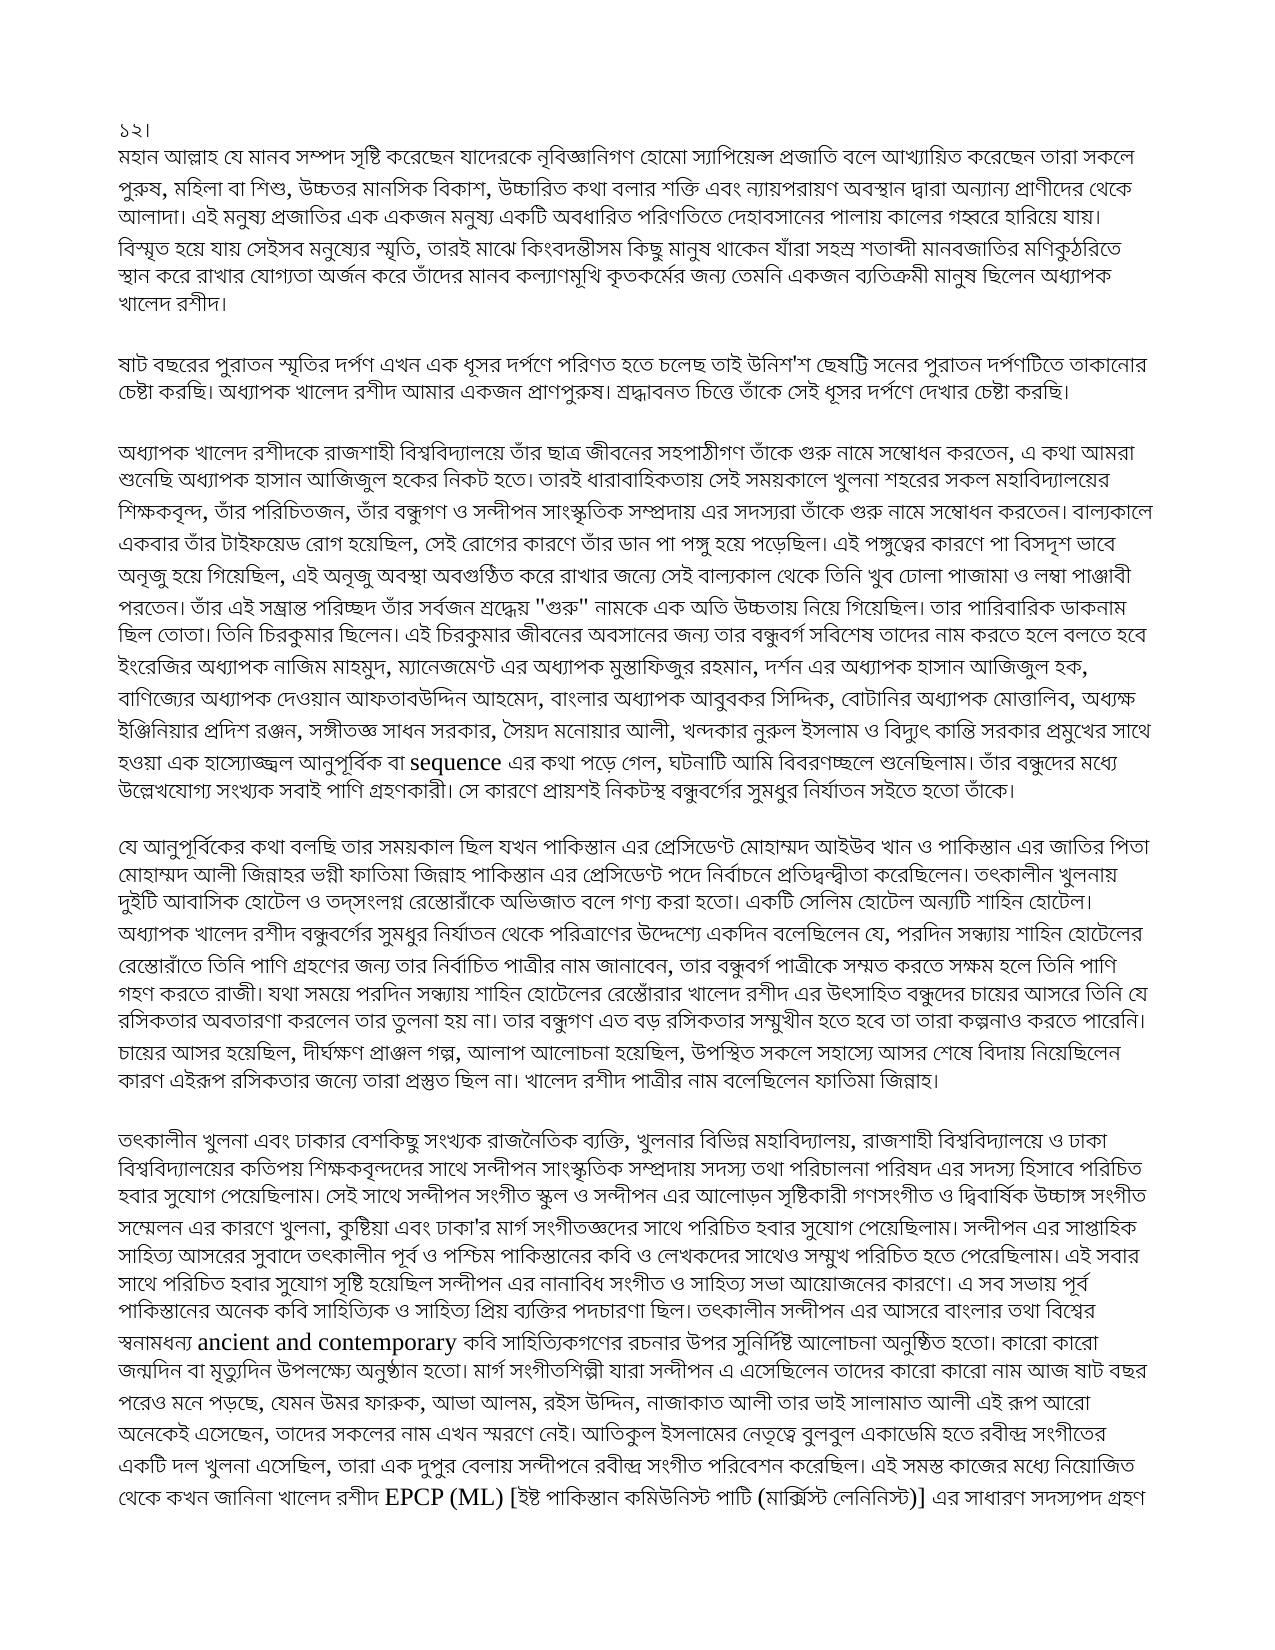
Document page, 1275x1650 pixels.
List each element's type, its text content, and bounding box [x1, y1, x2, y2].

text ষাট বছরের পুরাতন স্মৃতির দর্পণ এখন এক ধূসর দর্পণে পরিণত হতে চলেছ তাই উনিশ'শ ছেষট্টি সনের পুরাতন দর্পণটিতে তাকানোর চেষ্টা করছি। অধ্যাপক খালেদ রশীদ আমার একজন প্রাণপুরুষ। শ্রদ্ধাবনত চিত্তে তাঁকে সেই ধূসর দর্পণে দেখার চেষ্টা করছি। [118, 349, 1157, 408]
text অধ্যাপক খালেদ রশীদকে রাজশাহী বিশ্ববিদ্যালয়ে তাঁর ছাত্র জীবনের সহপাঠীগণ তাঁকে গুরু নামে সম্বোধন করতেন, এ কথা আমরা শুনেছি অধ্যাপক হাসান আজিজুল হকের নিকট হতে। তারই ধারাবাহিকতায় সেই সময়কালে খুলনা শহরের সকল মহাবিদ্যালয়ের শিক্ষকবৃন্দ, তাঁর পরিচিতজন, তাঁর বন্ধুগণ ও সন্দীপন সাংস্কৃতিক সম্প্রদায় এর সদস্যরা তাঁকে গুরু নামে সম্বোধন করতেন। বাল্যকালে একবার তাঁর টাইফয়েড রোগ হয়েছিল, সেই রোগের কারণে তাঁর ডান পা পঙ্গু হয়ে পড়েছিল। এই পঙ্গুত্বের কারণে পা বিসদৃশ ভাবে অনৃজু হয়ে গিয়েছিল, এই অনৃজু অবস্থা অবগুণ্ঠিত করে রাখার জন্যে সেই বাল্যকাল থেকে তিনি খুব ঢোলা পাজামা ও লম্বা পাঞ্জাবী পরতেন। তাঁর এই সম্ভ্রান্ত পরিচ্ছদ তাঁর সর্বজন শ্রদ্ধেয় "গুরু" নামকে এক অতি উচ্চতায় নিয়ে গিয়েছিল। তার পারিবারিক ডাকনাম ছিল তোতা। তিনি চিরকুমার ছিলেন। এই চিরকুমার জীবনের অবসানের জন্য তার বন্ধুবর্গ সবিশেষ তাদের নাম করতে হলে বলতে হবে ইংরেজির অধ্যাপক নাজিম মাহমুদ, ম্যানেজমেণ্ট এর অধ্যাপক মুস্তাফিজুর রহমান, দর্শন এর অধ্যাপক হাসান আজিজুল হক, বাণিজ্যের অধ্যাপক দেওয়ান আফতাবউদ্দিন আহমেদ, বাংলার অধ্যাপক আবুবকর সিদ্দিক, বোটানির অধ্যাপক মোত্তালিব, অধ্যক্ষ ইঞ্জিনিয়ার প্রদিশ রঞ্জন, সঙ্গীতজ্ঞ সাধন সরকার, সৈয়দ মনোয়ার আলী, খন্দকার নুরুল ইসলাম ও বিদ্যুৎ কান্তি সরকার প্রমুখের সাথে হওয়া এক হাস্যোজ্জ্বল আনুপূর্বিক বা sequence এর কথা পড়ে গেল, ঘটনাটি আমি বিবরণচ্ছলে শুনেছিলাম। তাঁর বন্ধুদের মধ্যে উল্লেখযোগ্য সংখ্যক সবাই পাণি গ্রহণকারী। সে কারণে প্রায়শই নিকটস্থ বন্ধুবর্গের সুমধুর নির্যাতন সইতে হতো তাঁকে। [118, 437, 1157, 807]
text ১২। [118, 118, 1157, 146]
text যে আনুপূর্বিকের কথা বলছি তার সময়কাল ছিল যখন পাকিস্তান এর প্রেসিডেণ্ট মোহাম্মদ আইউব খান ও পাকিস্তান এর জাতির পিতা মোহাম্মদ আলী জিন্নাহর ভগ্নী ফাতিমা জিন্নাহ পাকিস্তান এর প্রেসিডেণ্ট পদে নির্বাচনে প্রতিদ্বন্দ্বীতা করেছিলেন। তৎকালীন খুলনায় দুইটি আবাসিক হোটেল ও তদ্‌সংলগ্ন রেস্তোরাঁকে অভিজাত বলে গণ্য করা হতো। একটি সেলিম হোটেল অন্যটি শাহিন হোটেল। অধ্যাপক খালেদ রশীদ বন্ধুবর্গের সুমধুর নির্যাতন থেকে পরিত্রাণের উদ্দেশ্যে একদিন বলেছিলেন যে, পরদিন সন্ধ্যায় শাহিন হোটেলের রেস্তোরাঁতে তিনি পাণি গ্রহণের জন্য তার নির্বাচিত পাত্রীর নাম জানাবেন, তার বন্ধুবর্গ পাত্রীকে সম্মত করতে সক্ষম হলে তিনি পাণি গহণ করতে রাজী। যথা সময়ে পরদিন সন্ধ্যায় শাহিন হোটেলের রেস্তোঁরার খালেদ রশীদ এর উৎসাহিত বন্ধুদের চায়ের আসরে তিনি যে রসিকতার অবতারণা করলেন তার তুলনা হয় না। তার বন্ধুগণ এত বড় রসিকতার সম্মুখীন হতে হবে তা তারা কল্পনাও করতে পারেনি। চায়ের আসর হয়েছিল, দীর্ঘক্ষণ প্রাঞ্জল গল্প, আলাপ আলোচনা হয়েছিল, উপস্থিত সকলে সহাস্যে আসর শেষে বিদায় নিয়েছিলেন কারণ এইরূপ রসিকতার জন্যে তারা প্রস্তুত ছিল না। খালেদ রশীদ পাত্রীর নাম বলেছিলেন ফাতিমা জিন্নাহ। [118, 835, 1157, 1097]
text তৎকালীন খুলনা এবং ঢাকার বেশকিছু সংখ্যক রাজনৈতিক ব্যক্তি, খুলনার বিভিন্ন মহাবিদ্যালয়, রাজশাহী বিশ্ববিদ্যালয়ে ও ঢাকা বিশ্ববিদ্যালয়ের কতিপয় শিক্ষকবৃন্দদের সাথে সন্দীপন সাংস্কৃতিক সম্প্রদায় সদস্য তথা পরিচালনা পরিষদ এর সদস্য হিসাবে পরিচিত হবার সুযোগ পেয়েছিলাম। সেই সাথে সন্দীপন সংগীত স্কুল ও সন্দীপন এর আলোড়ন সৃষ্টিকারী গণসংগীত ও দ্বিবার্ষিক উচ্চাঙ্গ সংগীত সম্মেলন এর কারণে খুলনা, কুষ্টিয়া এবং ঢাকা'র মার্গ সংগীতজ্ঞদের সাথে পরিচিত হবার সুযোগ পেয়েছিলাম। সন্দীপন এর সাপ্তাহিক সাহিত্য আসরের সুবাদে তৎকালীন পূর্ব ও পশ্চিম পাকিস্তানের কবি ও লেখকদের সাথেও সম্মুখ পরিচিত হতে পেরেছিলাম। এই সবার সাথে পরিচিত হবার সুযোগ সৃষ্টি হয়েছিল সন্দীপন এর নানাবিধ সংগীত ও সাহিত্য সভা আয়োজনের কারণে। এ সব সভায় পূর্ব পাকিস্তানের অনেক কবি সাহিত্যিক ও সাহিত্য প্রিয় ব্যক্তির পদচারণা ছিল। তৎকালীন সন্দীপন এর আসরে বাংলার তথা বিশ্বের স্বনামধন্য ancient and contemporary কবি সাহিত্যিকগণের রচনার উপর সুনির্দিষ্ট আলোচনা অনুষ্ঠিত হতো। কারো কারো জন্মদিন বা মৃত্যুদিন উপলক্ষ্যে অনুষ্ঠান হতো। মার্গ সংগীতশিল্পী যারা সন্দীপন এ এসেছিলেন তাদের কারো কারো নাম আজ ষাট বছর পরেও মনে পড়ছে, যেমন উমর ফারুক, আভা আলম, রইস উদ্দিন, নাজাকাত আলী তার ভাই সালামাত আলী এই রূপ আরো অনেকেই এসেছেন, তাদের সকলের নাম এখন স্মরণে নেই। আতিকুল ইসলামের নেতৃত্বে বুলবুল একাডেমি হতে রবীন্দ্র সংগীতের একটি দল খুলনা এসেছিল, তারা এক দুপুর বেলায় সন্দীপনে রবীন্দ্র সংগীত পরিবেশন করেছিল। এই সমস্ত কাজের মধ্যে নিয়োজিত থেকে কখন জানিনা খালেদ রশীদ EPCP (ML) [ইষ্ট পাকিস্তান কমিউনিস্ট পাটি (মার্ক্সিস্ট লেনিনিস্ট)] এর সাধারণ সদস্যপদ গ্রহণ [118, 1125, 1157, 1514]
text মহান আল্লাহ যে মানব সম্পদ সৃষ্টি করেছেন যাদেরকে নৃবিজ্ঞানিগণ হোমো স্যাপিয়েন্স প্রজাতি বলে আখ্যায়িত করেছেন তারা সকলে পুরুষ, মহিলা বা শিশু, উচ্চতর মানসিক বিকাশ, উচ্চারিত কথা বলার শক্তি এবং ন্যায়পরায়ণ অবস্থান দ্বারা অন্যান্য প্রাণীদের থেকে আলাদা। এই মনুষ্য প্রজাতির এক একজন মনুষ্য একটি অবধারিত পরিণতিতে দেহাবসানের পালায় কালের গহ্বরে হারিয়ে যায়। বিস্মৃত হয়ে যায় সেইসব মনুষ্যের স্মৃতি, তারই মাঝে কিংবদন্তীসম কিছু মানুষ থাকেন যাঁরা সহস্র শতাব্দী মানবজাতির মণিকুঠরিতে স্থান করে রাখার যোগ্যতা অর্জন করে তাঁদের মানব কল্যাণমূখি কৃতকর্মের জন্য তেমনি একজন ব্যতিক্রমী মানুষ ছিলেন অধ্যাপক খালেদ রশীদ। [118, 146, 1157, 320]
